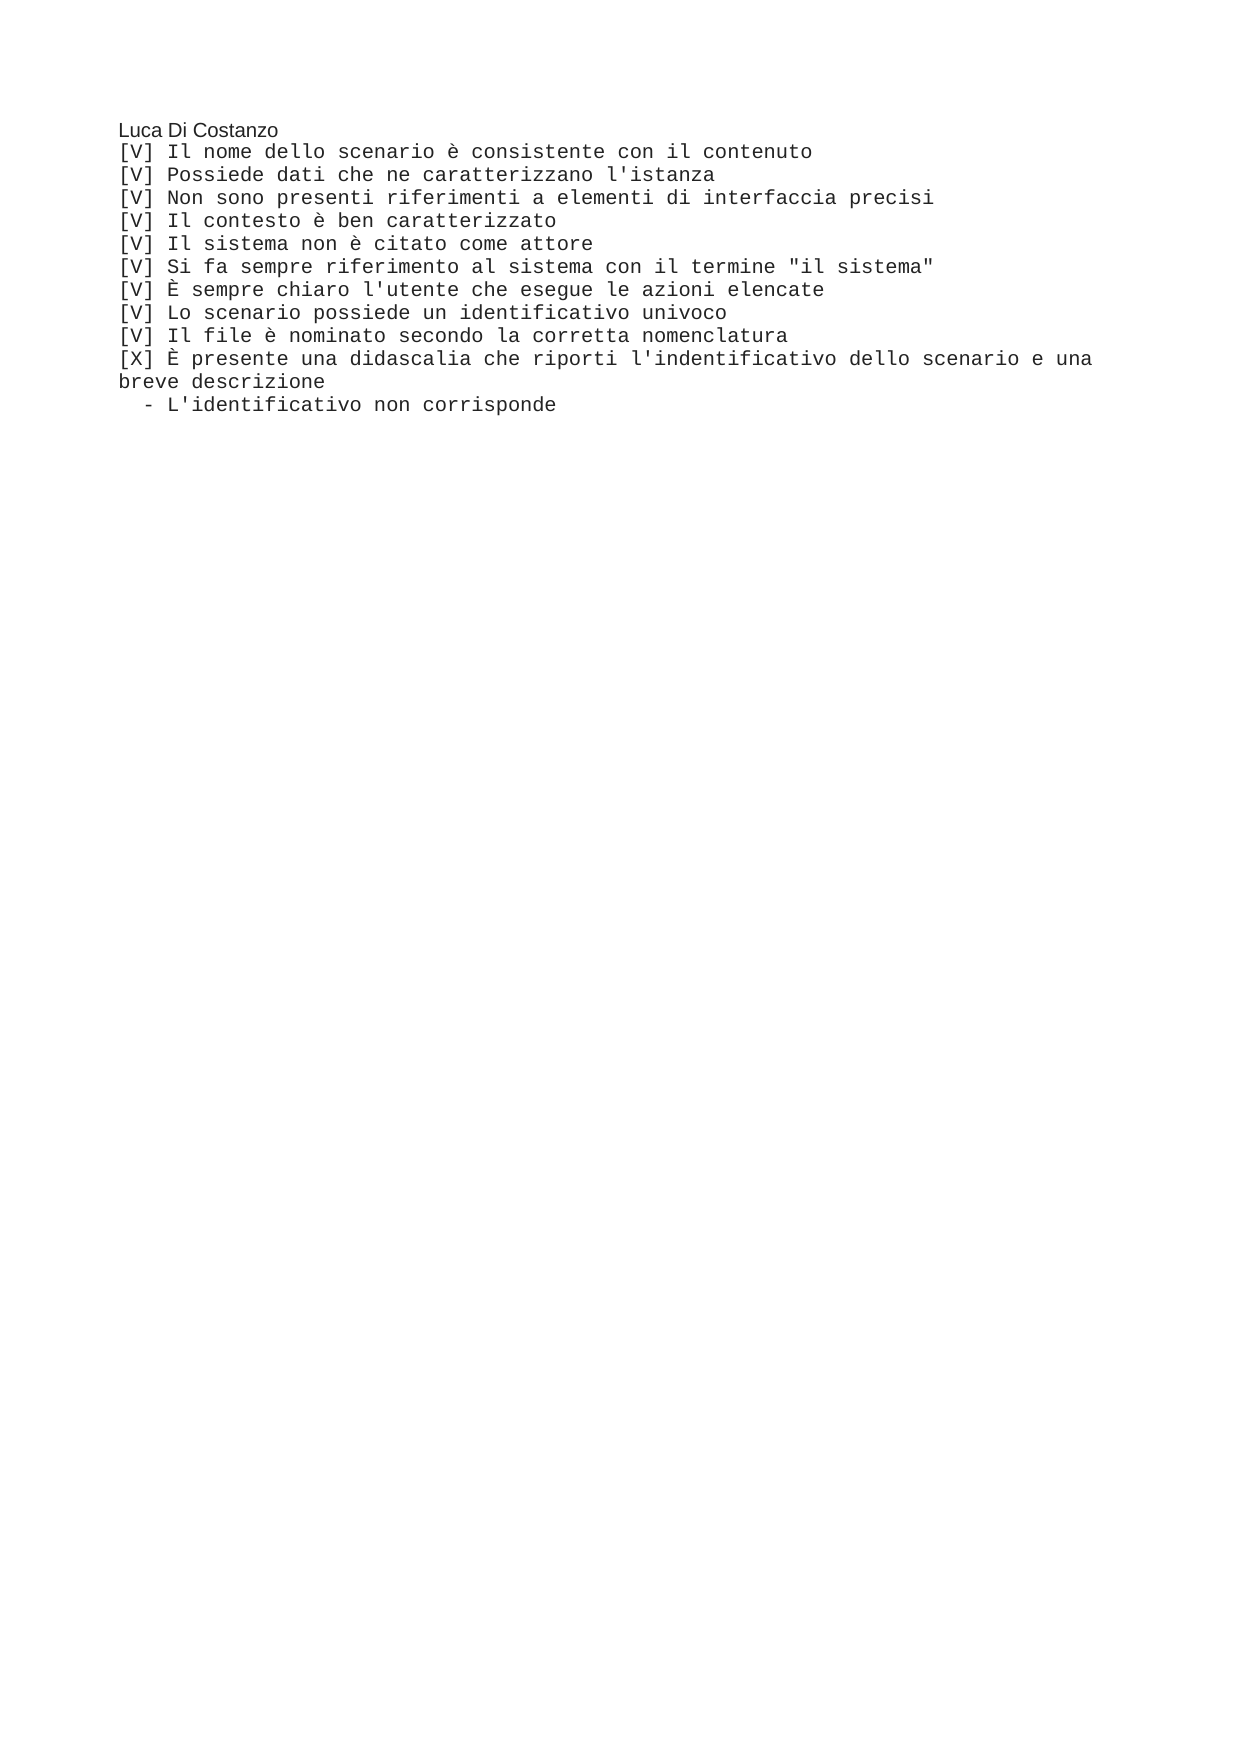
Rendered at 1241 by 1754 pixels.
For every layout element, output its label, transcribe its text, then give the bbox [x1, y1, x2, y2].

text [V] Il nome dello scenario è consistente con il contenuto [V] Possiede dati che ne caratterizzano l'istanza [V] Non sono presenti riferimenti a elementi di interfaccia precisi [V] Il contesto è ben caratterizzato [V] Il sistema non è citato come attore [V] Si fa sempre riferimento al sistema con il termine "il sistema" [V] È sempre chiaro l'utente che esegue le azioni elencate [V] Lo scenario possiede un identificativo univoco [V] Il file è nominato secondo la corretta nomenclatura [X] È presente una didascalia che riporti l'indentificativo dello scenario e una breve descrizione [118, 141, 1122, 395]
text Luca Di Costanzo [118, 118, 1122, 141]
text - L'identificativo non corrisponde [118, 395, 1122, 418]
